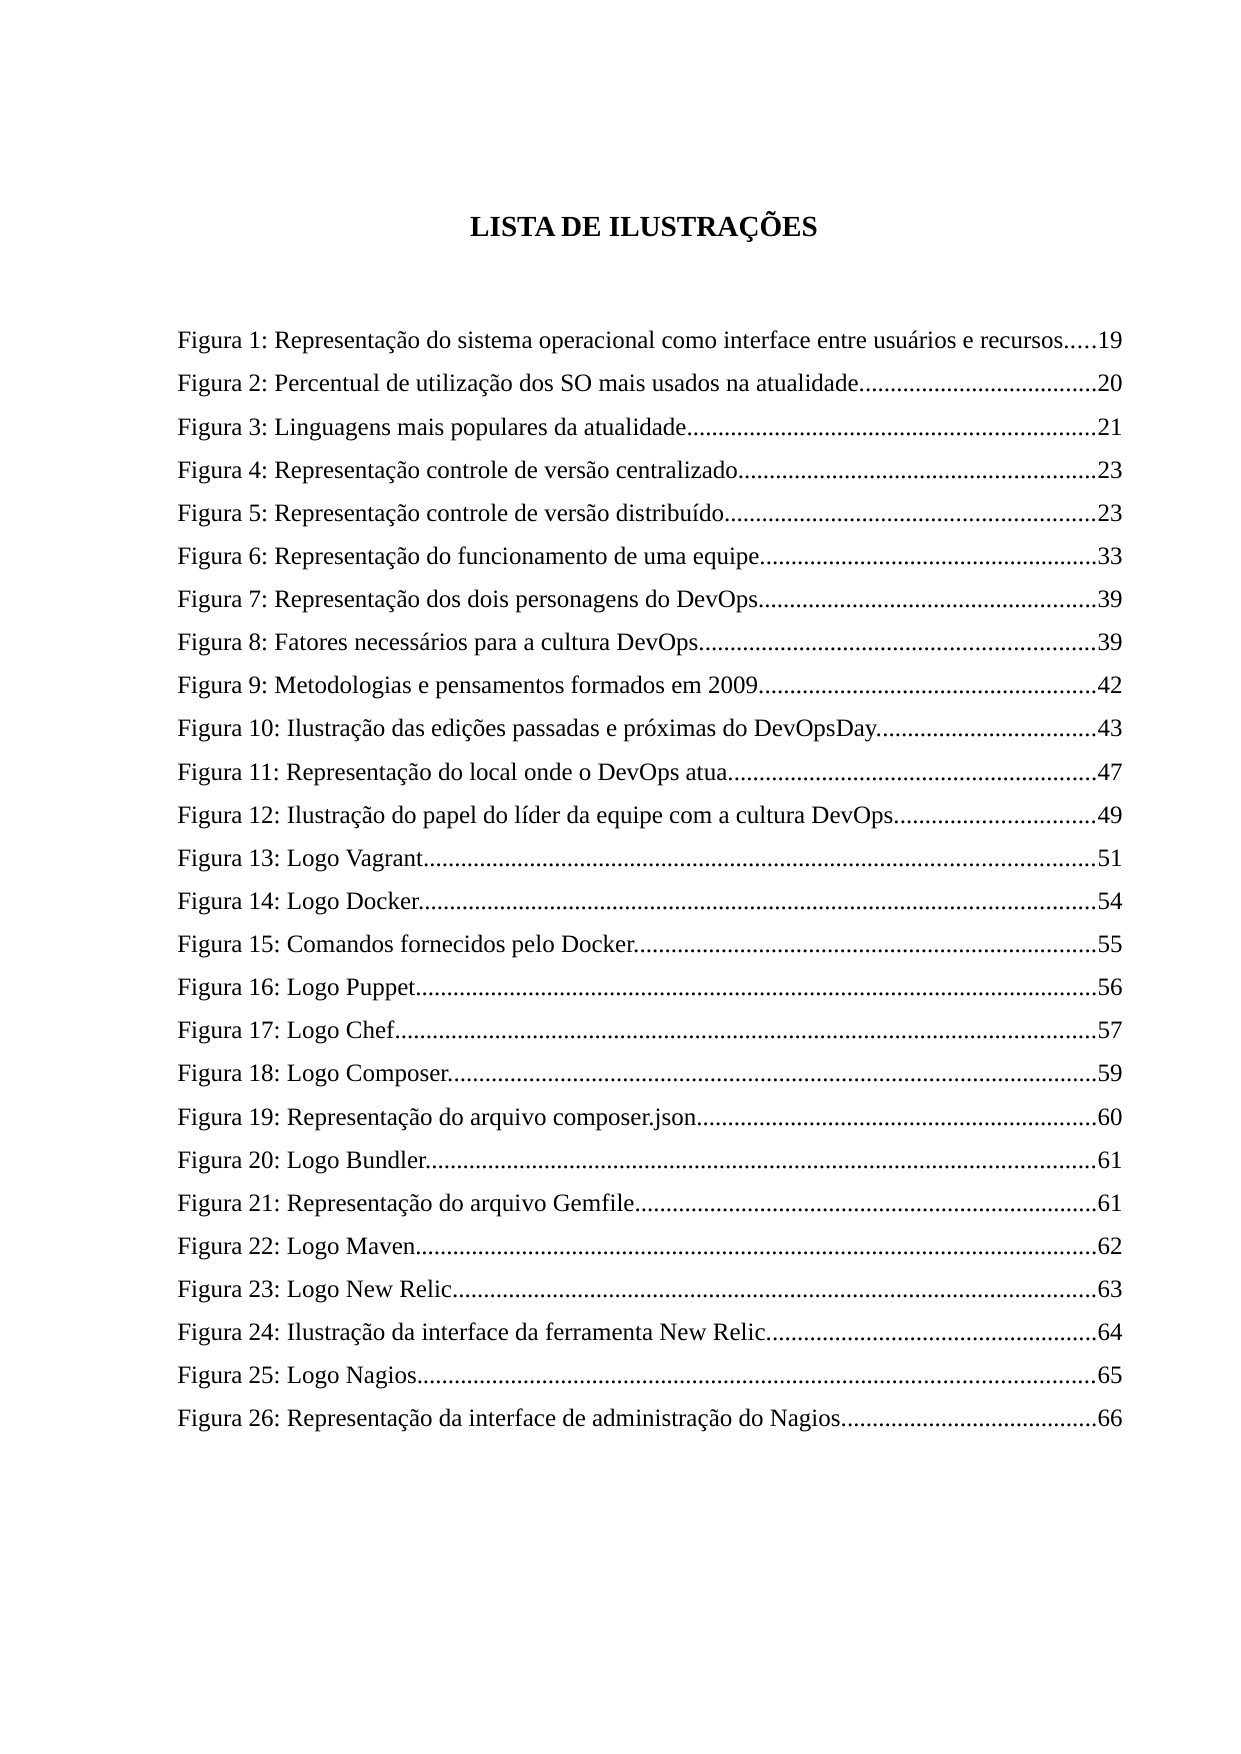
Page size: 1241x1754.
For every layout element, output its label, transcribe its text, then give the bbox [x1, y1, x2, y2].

text Figura 20: Logo Bundler. 61 [177, 1145, 1122, 1173]
text Figura 4: Representação controle de versão centralizado. 23 [177, 455, 1122, 483]
text Figura 23: Logo New Relic. 63 [177, 1274, 1122, 1303]
text Figura 14: Logo Docker. 54 [177, 886, 1122, 915]
text Figura 6: Representação do funcionamento de uma equipe. 33 [177, 541, 1122, 570]
text Figura 25: Logo Nagios. 65 [177, 1360, 1122, 1389]
text Figura 5: Representação controle de versão distribuído. 23 [177, 498, 1122, 527]
text Figura 10: Ilustração das edições passadas e próximas do DevOpsDay. 43 [177, 713, 1122, 742]
text Figura 9: Metodologias e pensamentos formados em 2009. 42 [177, 670, 1122, 699]
text Figura 8: Fatores necessários para a cultura DevOps. 39 [177, 627, 1122, 656]
text Figura 12: Ilustração do papel do líder da equipe com a cultura DevOps. 49 [177, 800, 1122, 828]
text Figura 17: Logo Chef. 57 [177, 1015, 1122, 1044]
text Figura 7: Representação dos dois personagens do DevOps. 39 [177, 584, 1122, 613]
subtitle LISTA DE ILUSTRAÇÕES [165, 209, 1122, 243]
text Figura 16: Logo Puppet. 56 [177, 972, 1122, 1001]
text Figura 11: Representação do local onde o DevOps atua. 47 [177, 757, 1122, 785]
text Figura 13: Logo Vagrant. 51 [177, 843, 1122, 872]
text Figura 22: Logo Maven. 62 [177, 1231, 1122, 1260]
text Figura 18: Logo Composer. 59 [177, 1058, 1122, 1087]
text Figura 2: Percentual de utilização dos SO mais usados na atualidade. 20 [177, 368, 1122, 397]
text Figura 26: Representação da interface de administração do Nagios. 66 [177, 1403, 1122, 1432]
text Figura 1: Representação do sistema operacional como interface entre usuários e recursos. 19 [177, 325, 1122, 354]
text Figura 3: Linguagens mais populares da atualidade. 21 [177, 412, 1122, 440]
text Figura 24: Ilustração da interface da ferramenta New Relic. 64 [177, 1317, 1122, 1346]
text Figura 19: Representação do arquivo composer.json. 60 [177, 1102, 1122, 1130]
text Figura 15: Comandos fornecidos pelo Docker. 55 [177, 929, 1122, 958]
text Figura 21: Representação do arquivo Gemfile. 61 [177, 1188, 1122, 1217]
